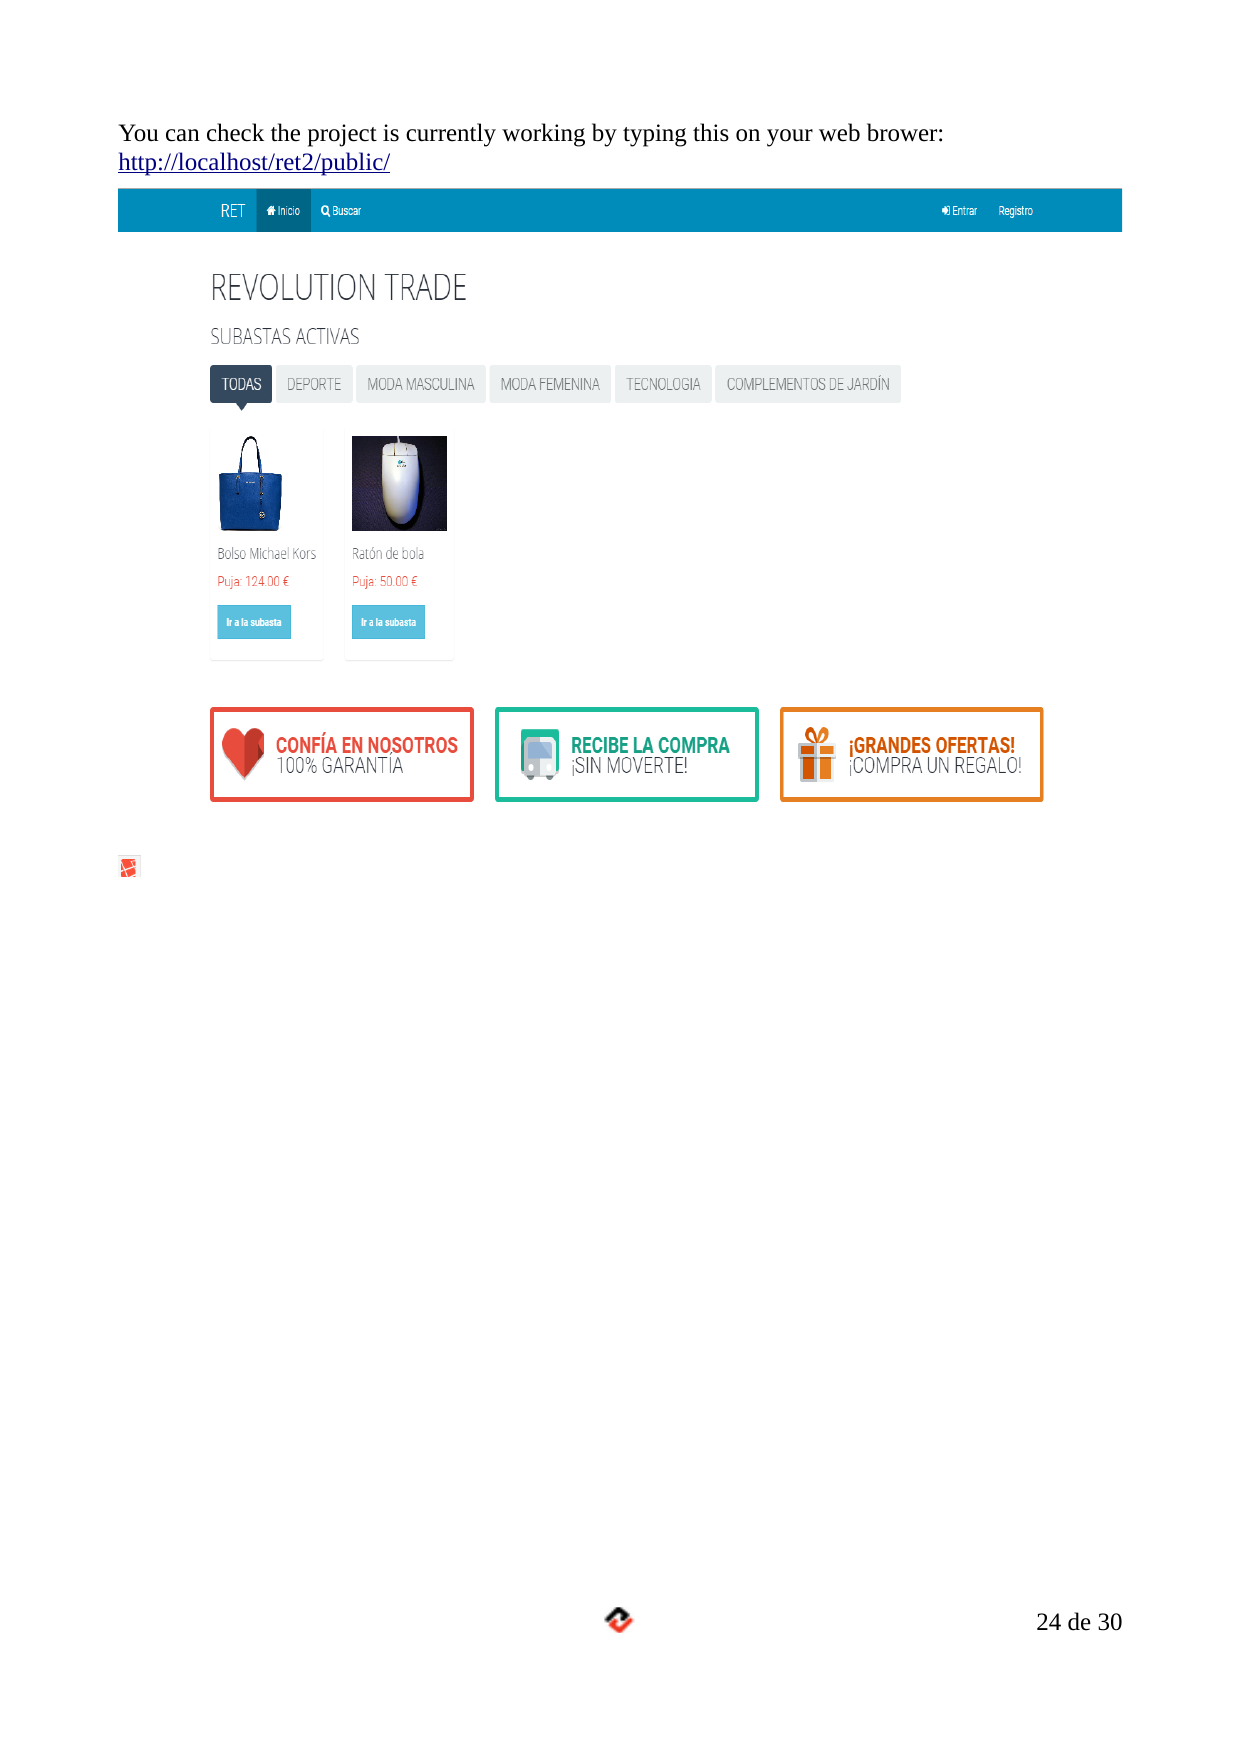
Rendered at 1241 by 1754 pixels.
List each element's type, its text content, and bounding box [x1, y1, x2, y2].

text You can check the project is currently working by typing this on your web brower: http://localhost/ret2/public/ [118, 118, 1122, 176]
